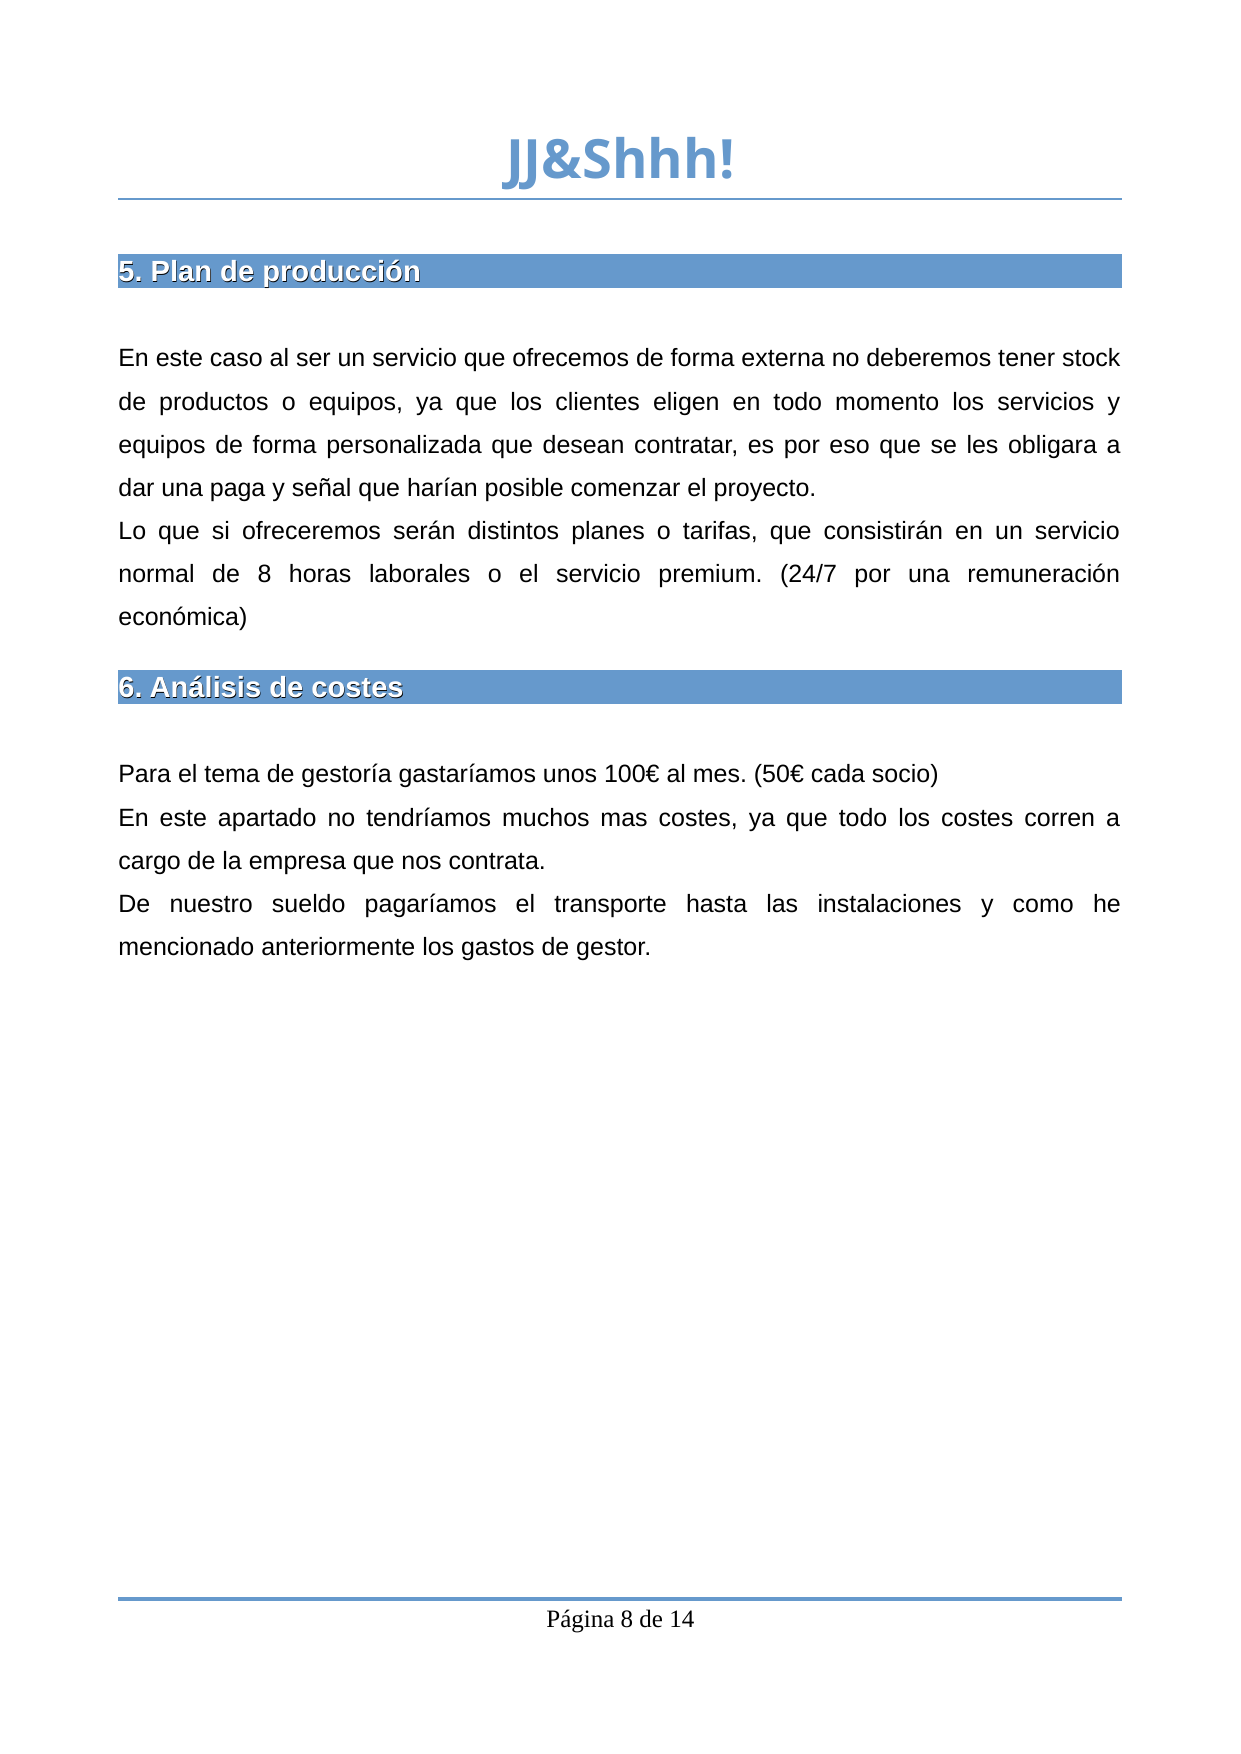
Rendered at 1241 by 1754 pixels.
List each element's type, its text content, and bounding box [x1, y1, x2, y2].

text De nuestro sueldo pagaríamos el transporte hasta las instalaciones y como he mencionado anteriormente los gastos de gestor. [118, 889, 1122, 961]
text En este apartado no tendríamos muchos mas costes, ya que todo los costes corren a cargo de la empresa que nos contrata. [118, 803, 1122, 874]
text Para el tema de gestoría gastaríamos unos 100€ al mes. (50€ cada socio) [118, 759, 1122, 788]
text Lo que si ofreceremos serán distintos planes o tarifas, que consistirán en un servicio normal de 8 horas laborales o el servicio premium. (24/7 por una remuneración económica) [118, 516, 1122, 631]
subtitle 5. Plan de producción [118, 254, 1122, 288]
subtitle 6. Análisis de costes [118, 670, 1122, 704]
text En este caso al ser un servicio que ofrecemos de forma externa no deberemos tener stock de productos o equipos, ya que los clientes eligen en todo momento los servicios y equipos de forma personalizada que desean contratar, es por eso que se les obligara a dar una paga y señal que harían posible comenzar el proyecto. [118, 343, 1122, 502]
